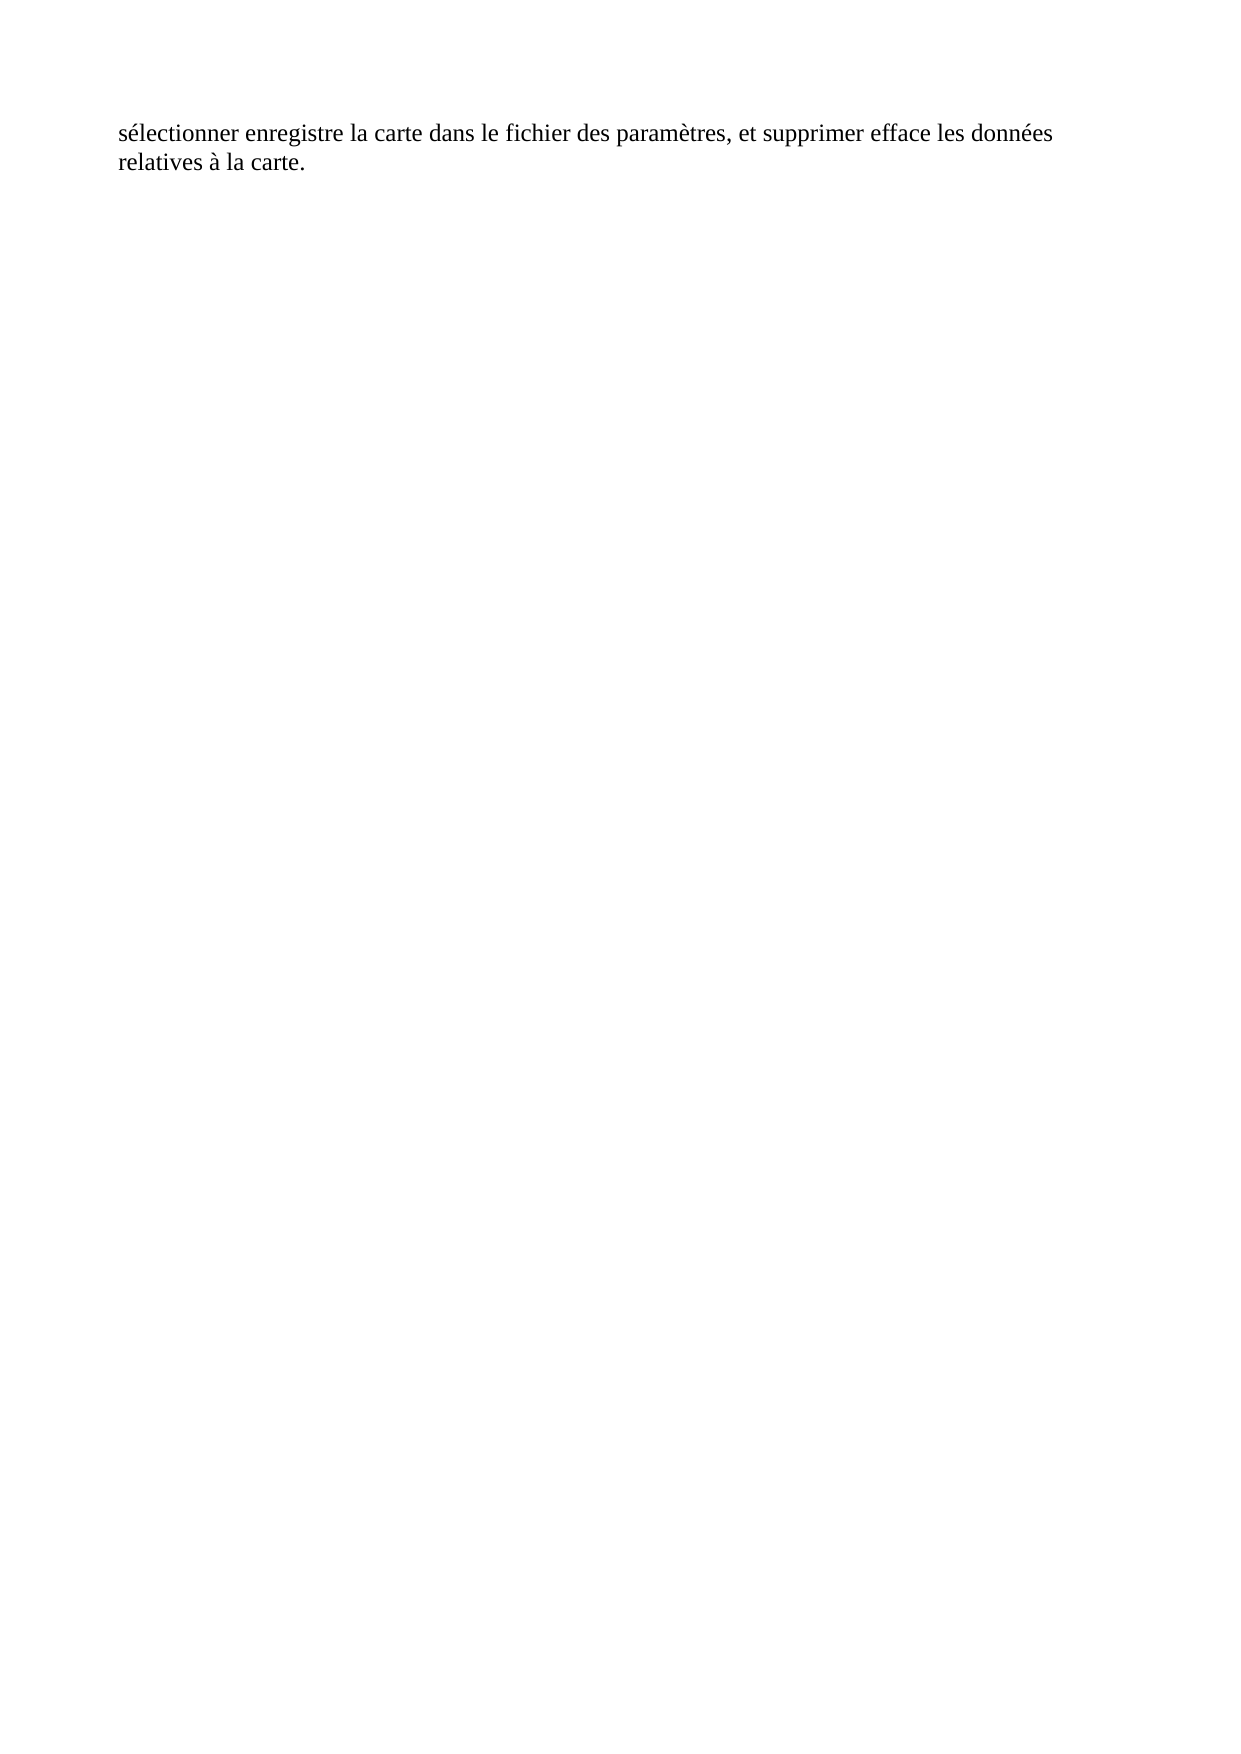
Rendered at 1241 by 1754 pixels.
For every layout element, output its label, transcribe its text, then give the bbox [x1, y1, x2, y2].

text sélectionner enregistre la carte dans le fichier des paramètres, et supprimer efface les données relatives à la carte. [118, 118, 1122, 176]
